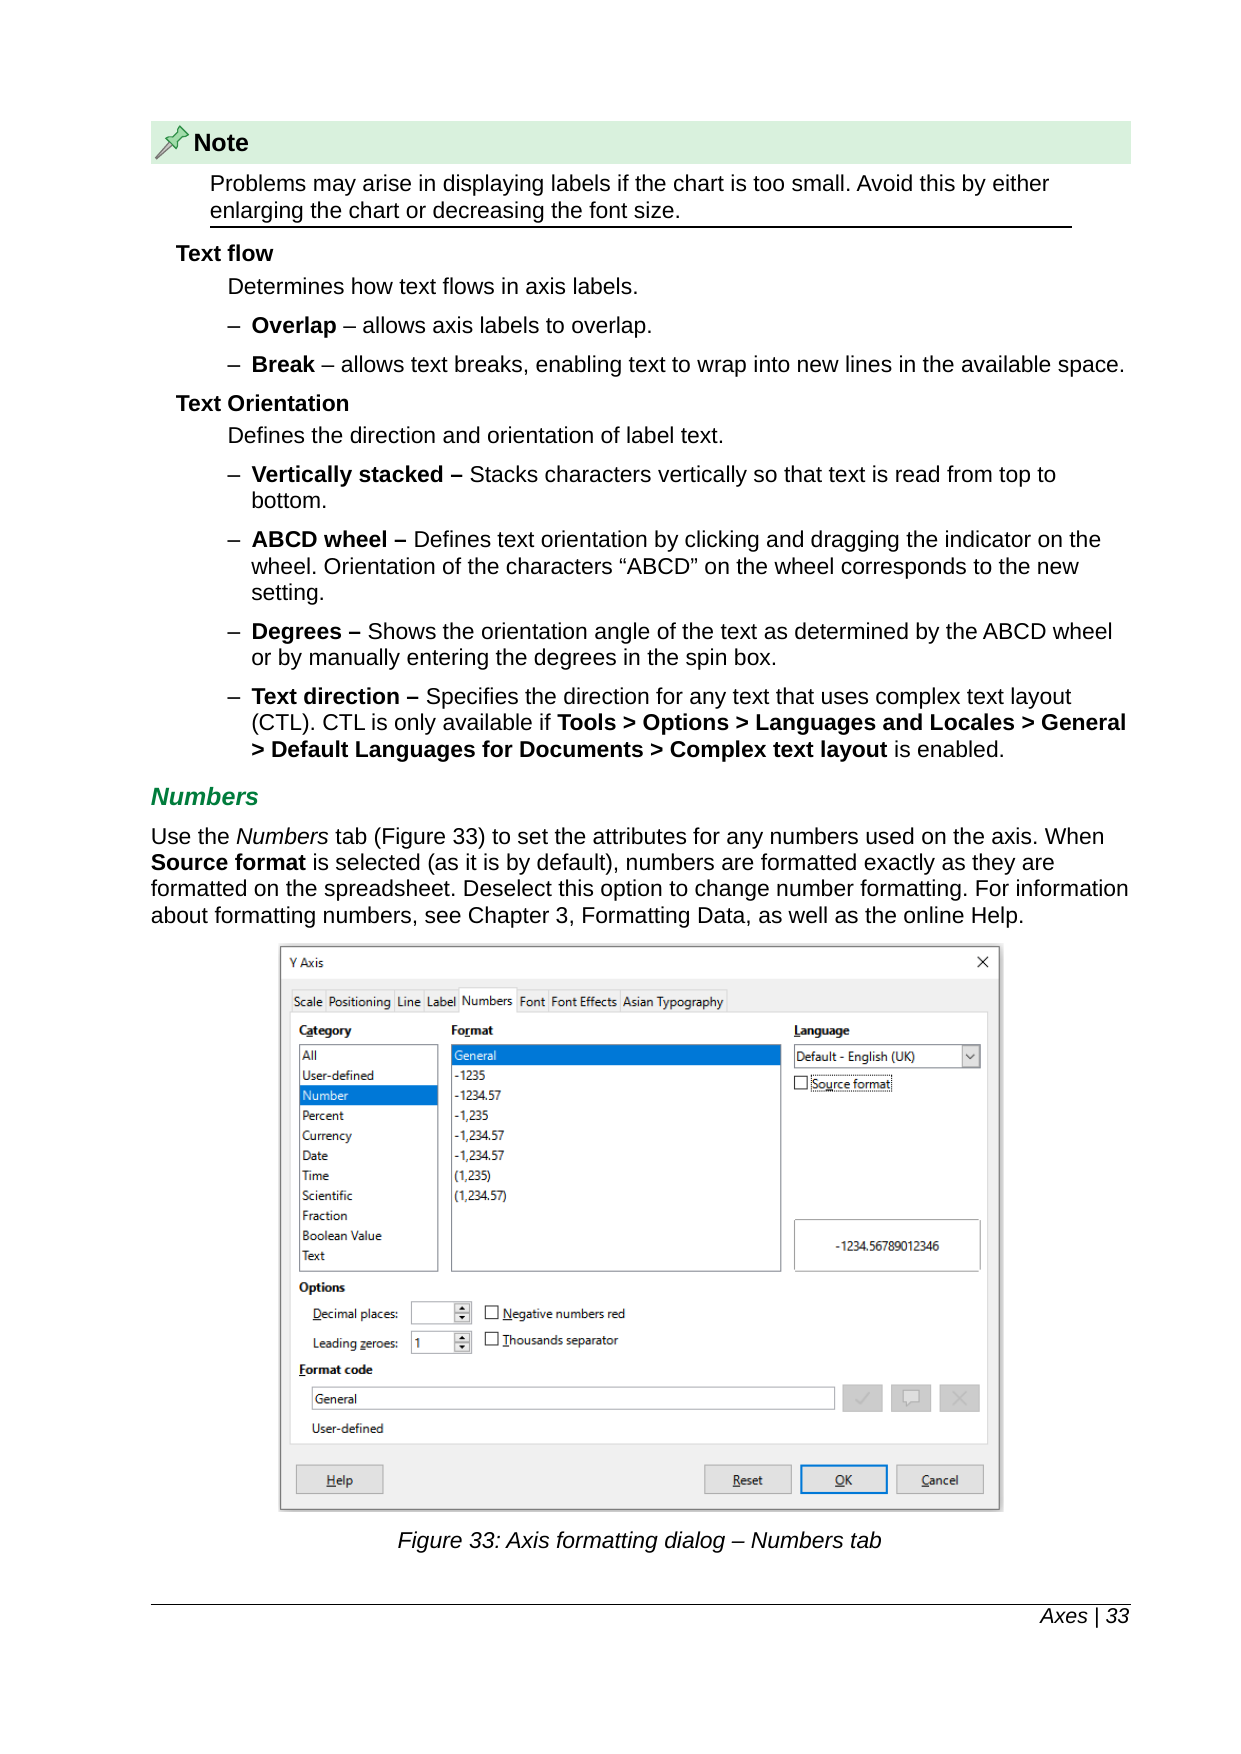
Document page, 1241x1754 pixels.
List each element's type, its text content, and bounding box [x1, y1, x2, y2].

list Break – allows text breaks, enabling text to wrap into new lines in the available space. [227, 351, 1131, 377]
list Overlap – allows axis labels to overlap. [227, 312, 1131, 338]
text Text Orientation [176, 389, 1131, 416]
text Determines how text flows in axis labels. [227, 273, 1131, 299]
subtitle Numbers [151, 782, 1131, 810]
list Degrees – Shows the orientation angle of the text as determined by the ABCD wheel or by manually entering the degrees in the spin box. [227, 618, 1131, 671]
text Defines the direction and orientation of label text. [227, 422, 1131, 448]
subtitle Note [151, 121, 1131, 164]
text Text flow [176, 240, 1131, 267]
text Problems may arise in displaying labels if the chart is too small. Avoid this by either enlarging the chart or decreasing the font size. [209, 170, 1072, 228]
text Figure 33: Axis formatting dialog – Numbers tab [275, 1527, 1006, 1553]
picture [278, 943, 1004, 1512]
list Vertically stacked – Stacks characters vertically so that text is read from top to bottom. [227, 461, 1131, 514]
list Text direction – Specifies the direction for any text that uses complex text layout (CTL). CTL is only available if Tools > Options > Languages and Locales > General > Default Languages for Documents > Complex text layout is enabled. [227, 683, 1131, 762]
text Use the Numbers tab (Figure 33) to set the attributes for any numbers used on the axis. When Source format is selected (as it is by default), numbers are formatted exactly as they are formatted on the spreadsheet. Deselect this option to change number formatting. For information about formatting numbers, see Chapter 3, Formatting Data, as well as the online Help. [151, 823, 1131, 928]
list ABCD wheel – Defines text orientation by clicking and dragging the indicator on the wheel. Orientation of the characters “ABCD” on the wheel corresponds to the new setting. [227, 526, 1131, 605]
